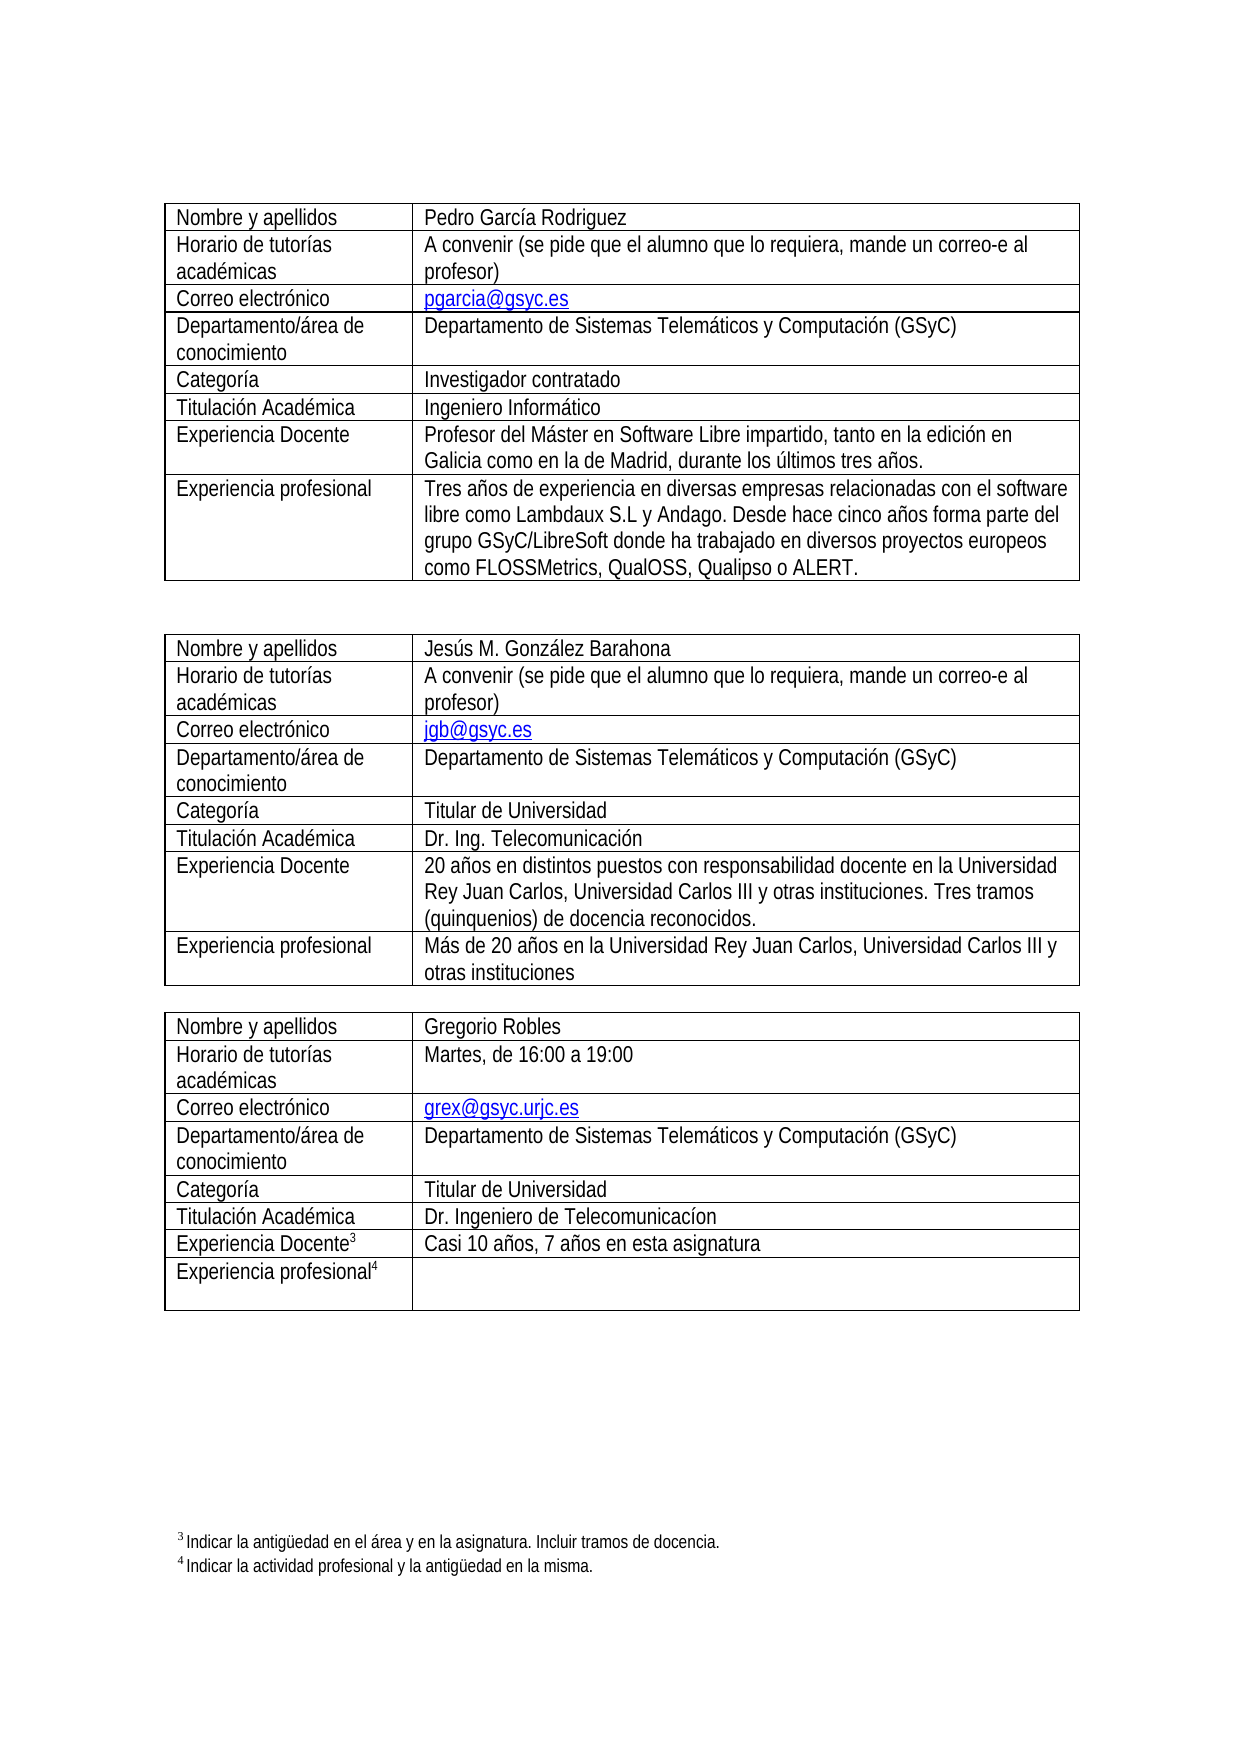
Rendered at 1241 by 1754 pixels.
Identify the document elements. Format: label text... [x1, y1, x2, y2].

table_cell Dr. Ingeniero de Telecomunicacíon [413, 1203, 1079, 1229]
table_cell Titular de Universidad [413, 797, 1079, 823]
table_cell Titulación Académica [166, 825, 412, 851]
table_cell Experiencia Docente [166, 852, 412, 931]
table_cell Departamento de Sistemas Telemáticos y Computación (GSyC) [413, 744, 1079, 796]
table_cell Horario de tutorías académicas [166, 662, 412, 715]
table_cell Experiencia Docente [166, 1230, 412, 1257]
table_header Nombre y apellidos [166, 635, 412, 661]
table_header Jesús M. González Barahona [413, 635, 1079, 661]
table_cell Profesor del Máster en Software Libre impartido, tanto en la edición en Galicia como en la de Madrid, durante los últimos tres años. [413, 421, 1079, 474]
table_cell A convenir (se pide que el alumno que lo requiera, mande un correo-e al profesor) [413, 231, 1079, 284]
table_cell Experiencia profesional [166, 1258, 412, 1310]
table_header Gregorio Robles [413, 1013, 1079, 1039]
table_cell Experiencia Docente [166, 421, 412, 474]
table_cell Martes, de 16:00 a 19:00 [413, 1041, 1079, 1093]
table_cell Titular de Universidad [413, 1176, 1079, 1202]
table_cell Departamento de Sistemas Telemáticos y Computación (GSyC) [413, 313, 1079, 365]
table_cell jgb@gsyc.es [413, 716, 1079, 742]
table_cell Horario de tutorías académicas [166, 1041, 412, 1093]
table_cell grex@gsyc.urjc.es [413, 1094, 1079, 1121]
table_cell Casi 10 años, 7 años en esta asignatura [413, 1230, 1079, 1257]
table_cell Departamento/área de conocimiento [166, 744, 412, 796]
table_cell Horario de tutorías académicas [166, 231, 412, 284]
table_cell Experiencia profesional [166, 475, 412, 580]
table_cell 20 años en distintos puestos con responsabilidad docente en la Universidad Rey Juan Carlos, Universidad Carlos III y otras instituciones. Tres tramos (quinquenios) de docencia reconocidos. [413, 852, 1079, 931]
table_cell pgarcia@gsyc.es [413, 285, 1079, 311]
table_cell Departamento de Sistemas Telemáticos y Computación (GSyC) [413, 1122, 1079, 1174]
table_cell Departamento/área de conocimiento [166, 313, 412, 365]
table_cell Dr. Ing. Telecomunicación [413, 825, 1079, 851]
table_header Pedro García Rodriguez [413, 204, 1079, 230]
table_cell Categoría [166, 797, 412, 823]
table_cell Titulación Académica [166, 1203, 412, 1229]
table_header Nombre y apellidos [166, 1013, 412, 1039]
table_cell Correo electrónico [166, 285, 412, 311]
table_cell Tres años de experiencia en diversas empresas relacionadas con el software libre como Lambdaux S.L y Andago. Desde hace cinco años forma parte del grupo GSyC/LibreSoft donde ha trabajado en diversos proyectos europeos como FLOSSMetrics, QualOSS, Qualipso o ALERT. [413, 475, 1079, 580]
table_cell Categoría [166, 1176, 412, 1202]
table_cell Más de 20 años en la Universidad Rey Juan Carlos, Universidad Carlos III y otras instituciones [413, 932, 1079, 985]
table_cell Experiencia profesional [166, 932, 412, 985]
table_cell Investigador contratado [413, 366, 1079, 392]
table_cell Correo electrónico [166, 716, 412, 742]
table_cell A convenir (se pide que el alumno que lo requiera, mande un correo-e al profesor) [413, 662, 1079, 715]
table_cell Correo electrónico [166, 1094, 412, 1121]
table_cell Titulación Académica [166, 394, 412, 420]
table_header Nombre y apellidos [166, 204, 412, 230]
table_cell Categoría [166, 366, 412, 392]
table_cell [413, 1258, 1079, 1310]
table_cell Ingeniero Informático [413, 394, 1079, 420]
table_cell Departamento/área de conocimiento [166, 1122, 412, 1174]
